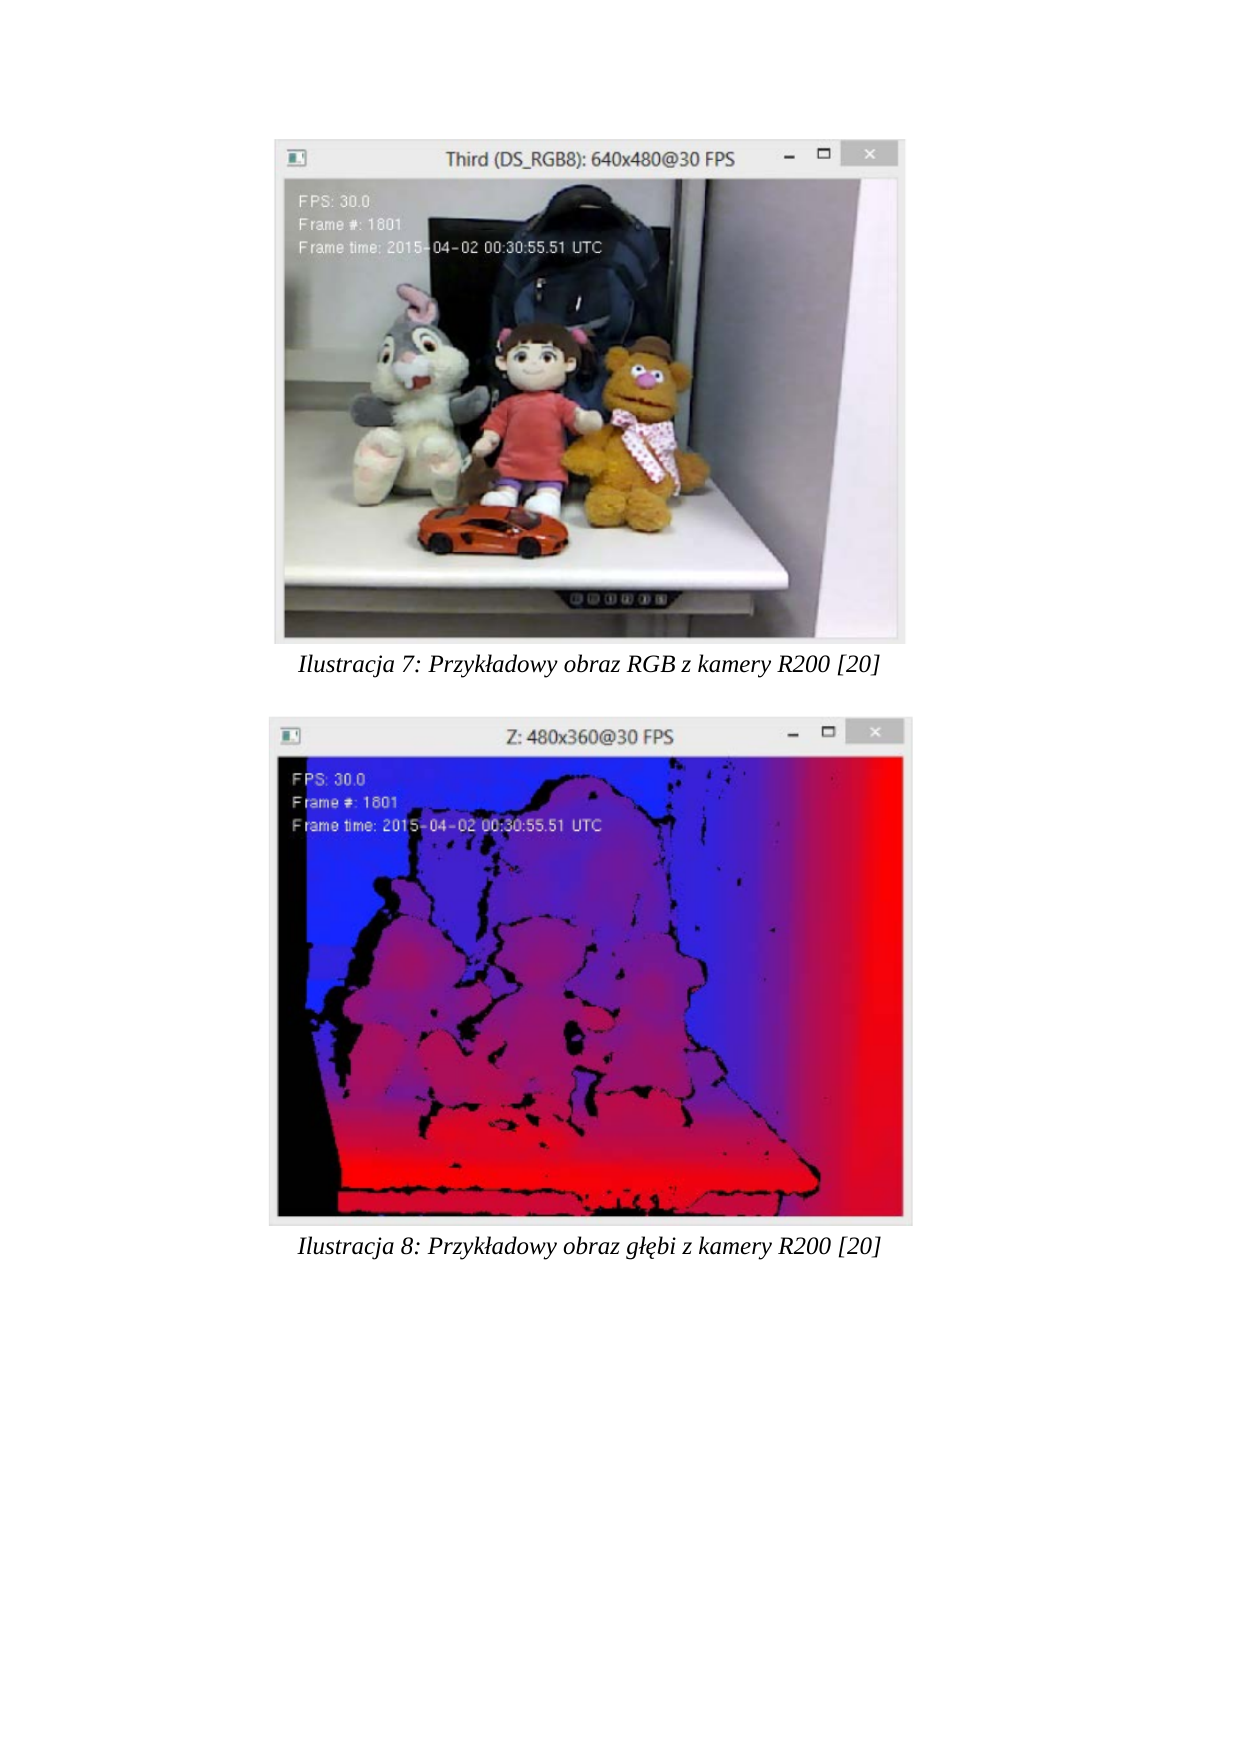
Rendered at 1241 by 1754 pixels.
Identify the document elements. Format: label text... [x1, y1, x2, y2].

text Ilustracja 7: Przykładowy obraz RGB z kamery R200 [20] [271, 644, 910, 678]
picture [268, 715, 913, 1226]
picture [270, 130, 911, 644]
text Ilustracja 8: Przykładowy obraz głębi z kamery R200 [20] [269, 1226, 912, 1260]
